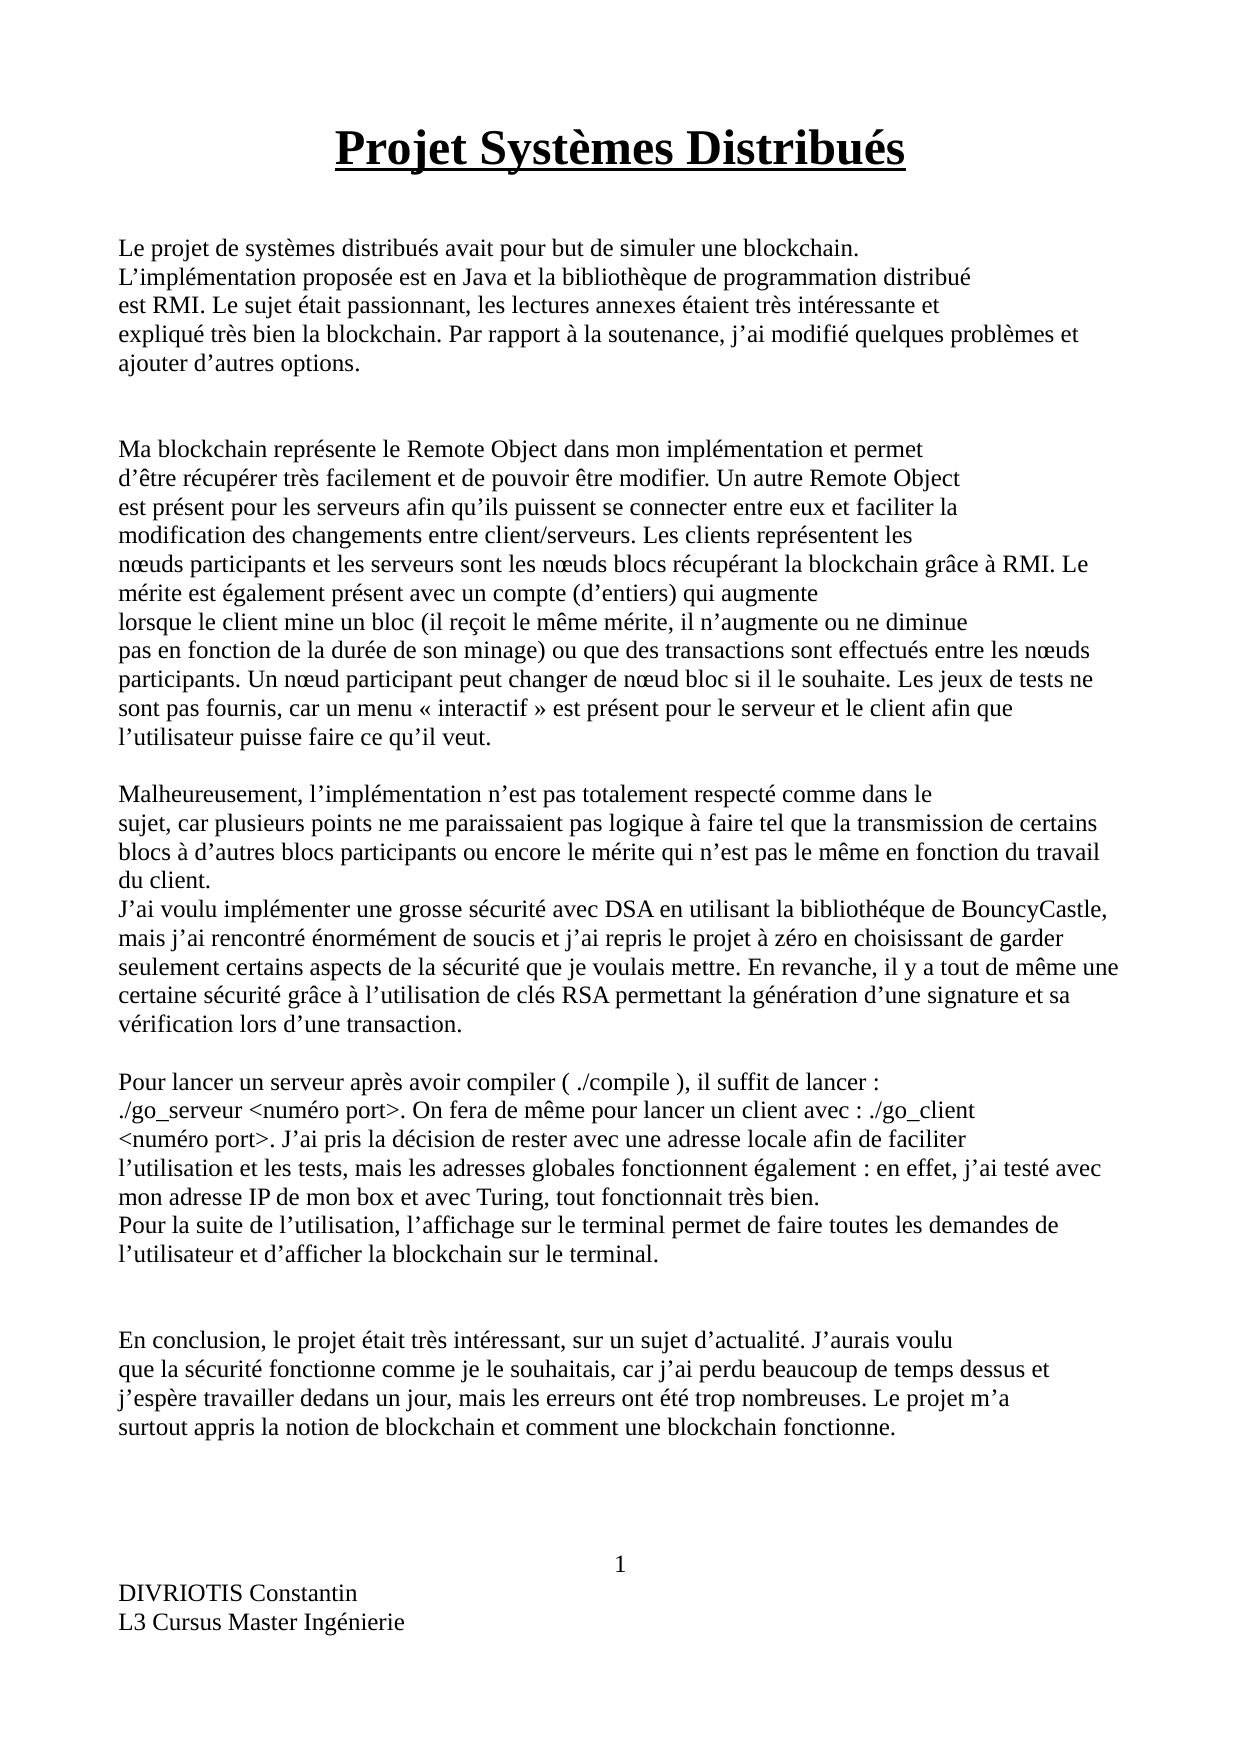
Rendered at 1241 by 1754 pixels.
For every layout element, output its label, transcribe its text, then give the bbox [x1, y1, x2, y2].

text est présent pour les serveurs afin qu’ils puissent se connecter entre eux et faciliter la [118, 492, 1122, 521]
text Malheureusement, l’implémentation n’est pas totalement respecté comme dans le [118, 779, 1122, 808]
text J’ai voulu implémenter une grosse sécurité avec DSA en utilisant la bibliothéque de BouncyCastle, mais j’ai rencontré énormément de soucis et j’ai repris le projet à zéro en choisissant de garder seulement certains aspects de la sécurité que je voulais mettre. En revanche, il y a tout de même une certaine sécurité grâce à l’utilisation de clés RSA permettant la génération d’une signature et sa vérification lors d’une transaction. [118, 894, 1122, 1038]
text Projet Systèmes Distribués [118, 118, 1122, 176]
text En conclusion, le projet était très intéressant, sur un sujet d’actualité. J’aurais voulu [118, 1326, 1122, 1354]
text l’utilisateur puisse faire ce qu’il veut. [118, 722, 1122, 751]
text l’utilisation et les tests, mais les adresses globales fonctionnent également : en effet, j’ai testé avec mon adresse IP de mon box et avec Turing, tout fonctionnait très bien. [118, 1153, 1122, 1211]
text surtout appris la notion de blockchain et comment une blockchain fonctionne. [118, 1412, 1122, 1441]
text nœuds participants et les serveurs sont les nœuds blocs récupérant la blockchain grâce à RMI. Le mérite est également présent avec un compte (d’entiers) qui augmente [118, 549, 1122, 607]
text Ma blockchain représente le Remote Object dans mon implémentation et permet [118, 434, 1122, 463]
text sujet, car plusieurs points ne me paraissaient pas logique à faire tel que la transmission de certains blocs à d’autres blocs participants ou encore le mérite qui n’est pas le même en fonction du travail du client. [118, 808, 1122, 894]
text pas en fonction de la durée de son minage) ou que des transactions sont effectués entre les nœuds participants. Un nœud participant peut changer de nœud bloc si il le souhaite. Les jeux de tests ne sont pas fournis, car un menu « interactif » est présent pour le serveur et le client afin que [118, 636, 1122, 722]
text modification des changements entre client/serveurs. Les clients représentent les [118, 521, 1122, 549]
text Pour la suite de l’utilisation, l’affichage sur le terminal permet de faire toutes les demandes de l’utilisateur et d’afficher la blockchain sur le terminal. [118, 1211, 1122, 1268]
text Le projet de systèmes distribués avait pour but de simuler une blockchain. [118, 233, 1122, 262]
text ./go_serveur <numéro port>. On fera de même pour lancer un client avec : ./go_client [118, 1096, 1122, 1124]
text que la sécurité fonctionne comme je le souhaitais, car j’ai perdu beaucoup de temps dessus et j’espère travailler dedans un jour, mais les erreurs ont été trop nombreuses. Le projet m’a [118, 1354, 1122, 1412]
text L’implémentation proposée est en Java et la bibliothèque de programmation distribué [118, 262, 1122, 291]
text expliqué très bien la blockchain. Par rapport à la soutenance, j’ai modifié quelques problèmes et ajouter d’autres options. [118, 319, 1122, 377]
text Pour lancer un serveur après avoir compiler ( ./compile ), il suffit de lancer : [118, 1067, 1122, 1096]
text d’être récupérer très facilement et de pouvoir être modifier. Un autre Remote Object [118, 463, 1122, 492]
text <numéro port>. J’ai pris la décision de rester avec une adresse locale afin de faciliter [118, 1124, 1122, 1153]
text lorsque le client mine un bloc (il reçoit le même mérite, il n’augmente ou ne diminue [118, 607, 1122, 636]
text est RMI. Le sujet était passionnant, les lectures annexes étaient très intéressante et [118, 291, 1122, 319]
